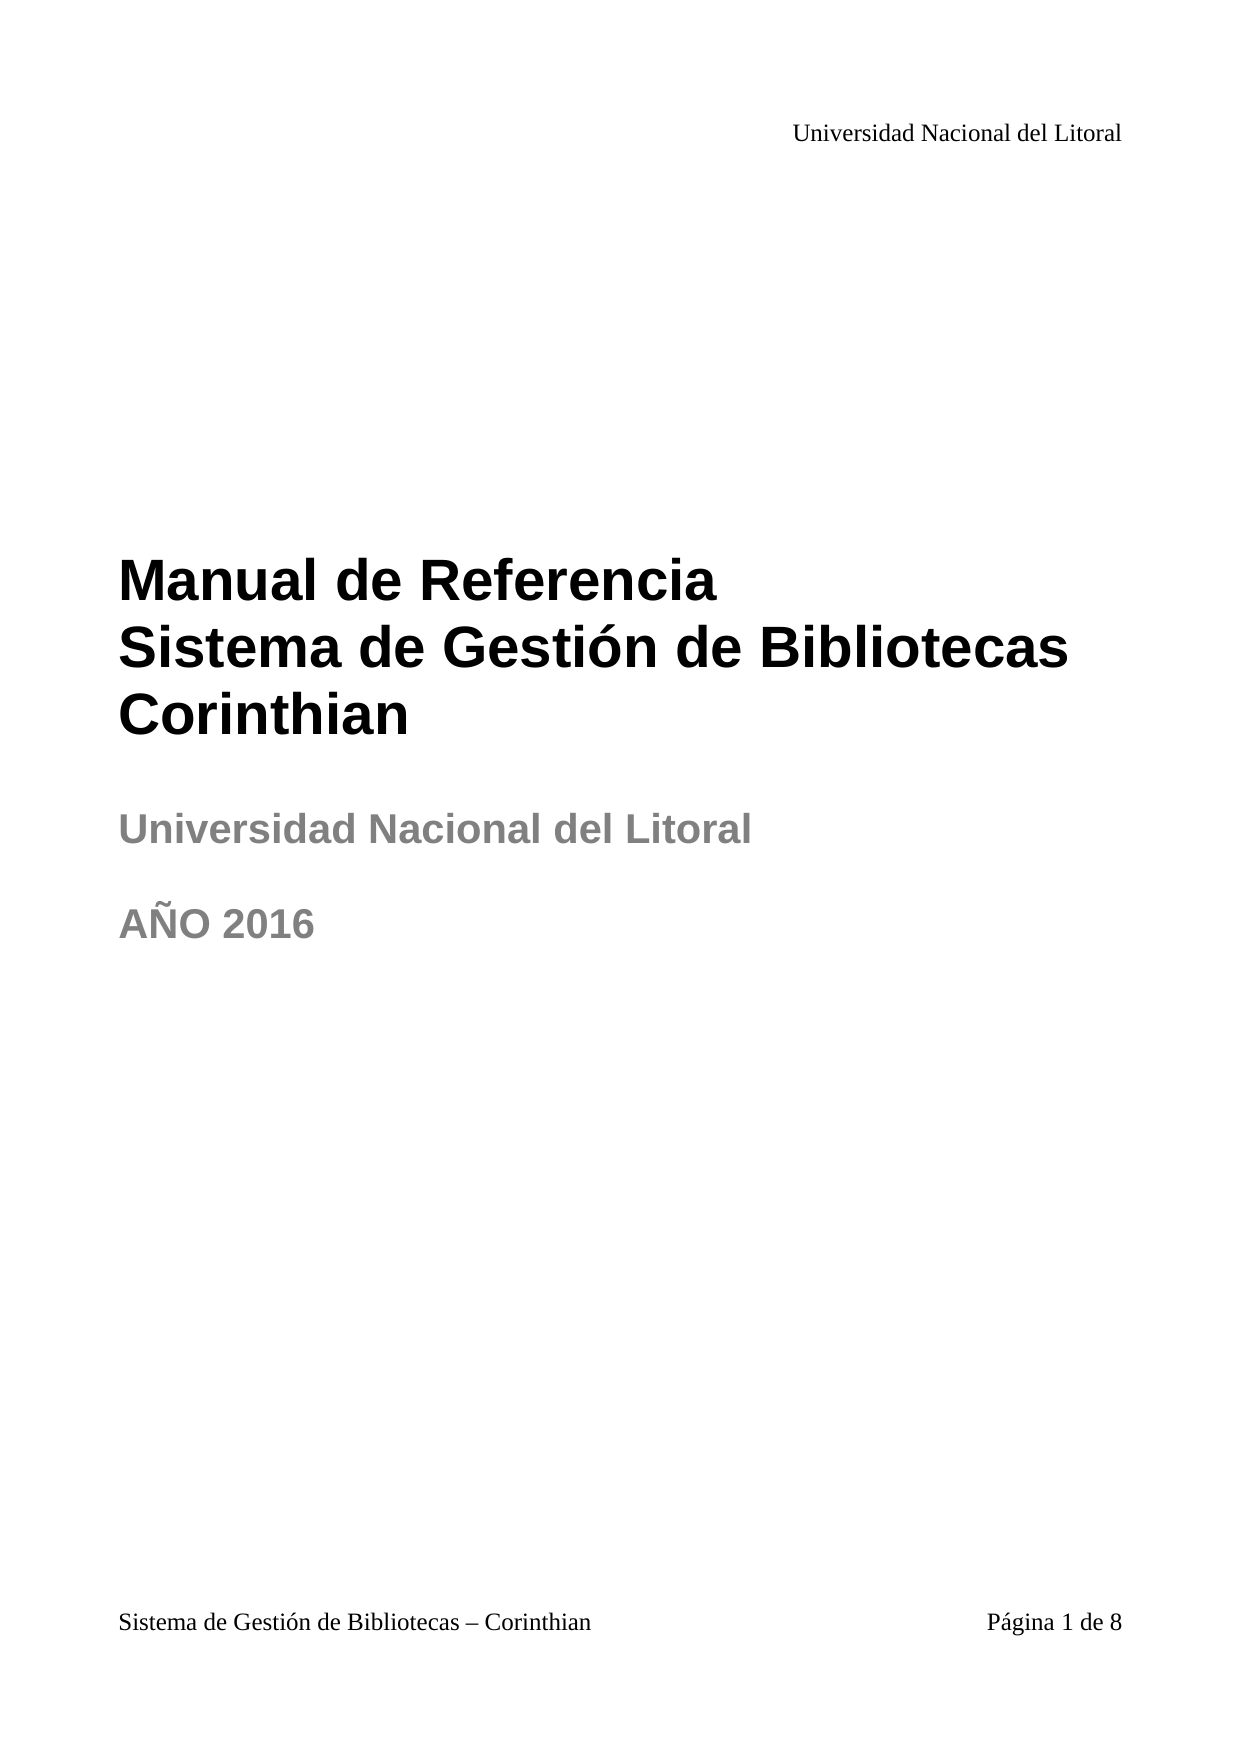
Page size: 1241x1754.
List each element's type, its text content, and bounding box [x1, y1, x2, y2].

text Sistema de Gestión de Bibliotecas Corinthian [118, 612, 1122, 775]
text AÑO 2016 [118, 852, 1122, 948]
text Manual de Referencia [118, 545, 1122, 612]
text Universidad Nacional del Litoral [118, 804, 1122, 852]
